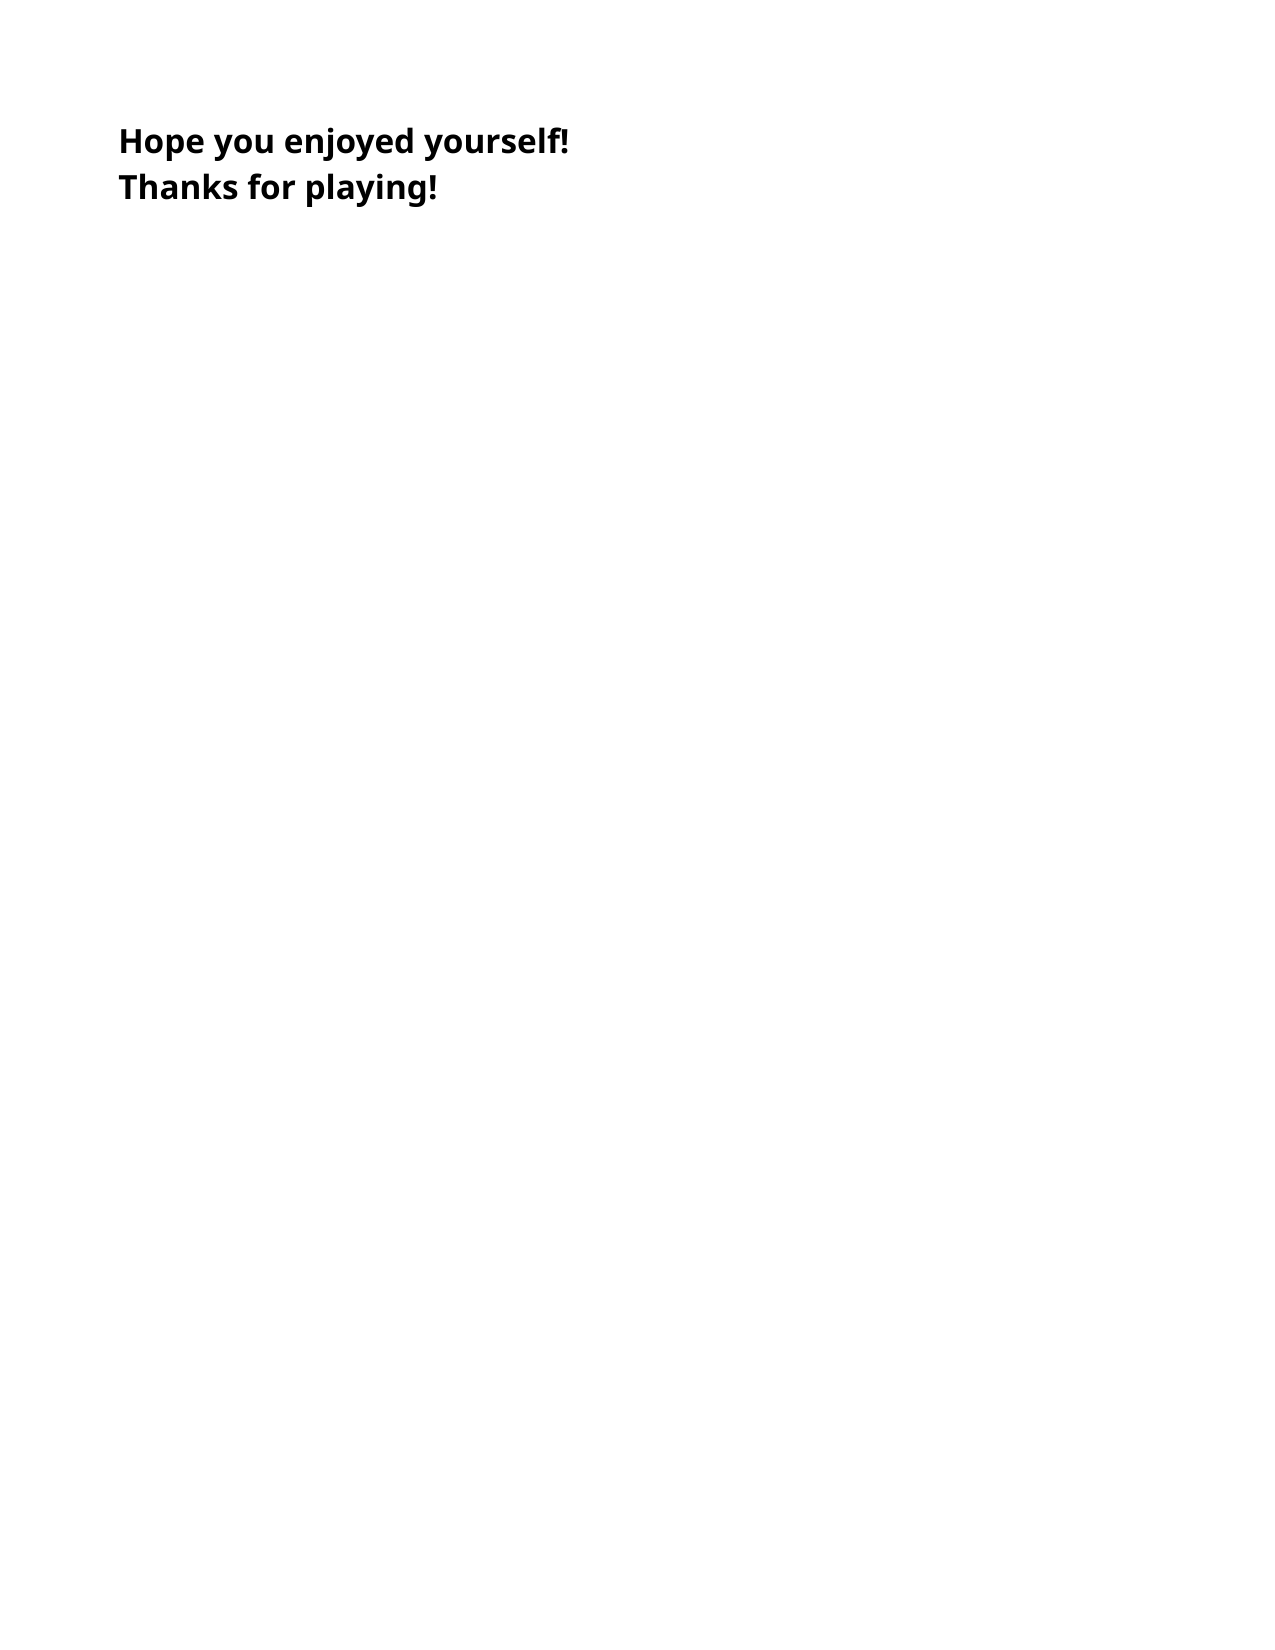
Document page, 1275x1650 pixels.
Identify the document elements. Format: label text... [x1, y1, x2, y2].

text Thanks for playing! [118, 163, 1157, 209]
text Hope you enjoyed yourself! [118, 118, 1157, 163]
